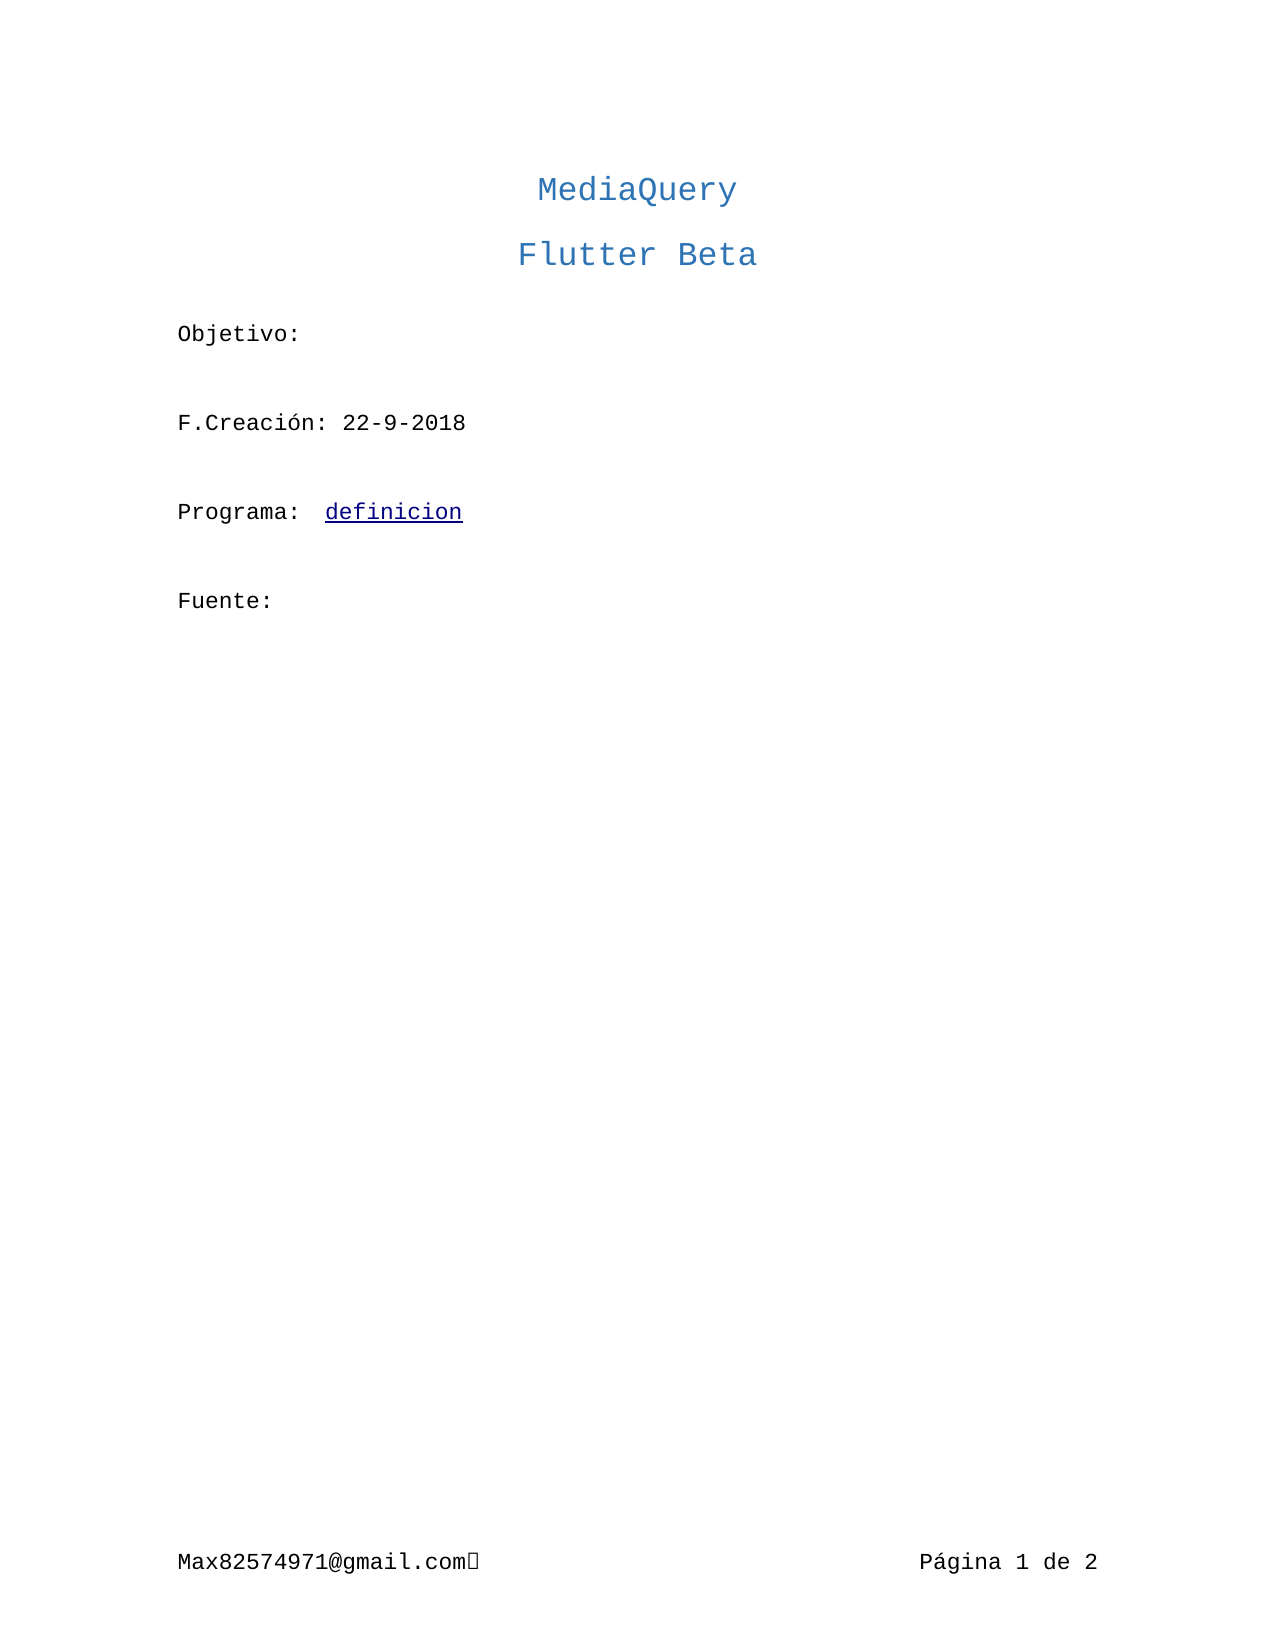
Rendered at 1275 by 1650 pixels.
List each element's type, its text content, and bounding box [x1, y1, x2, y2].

text Programa: definicion [177, 500, 1098, 526]
text Fuente: [177, 589, 1098, 615]
text Objetivo: [177, 323, 1098, 349]
text F.Creación: 22-9-2018 [177, 412, 1098, 437]
subtitle Flutter Beta [177, 238, 1098, 276]
subtitle MediaQuery [177, 173, 1098, 210]
